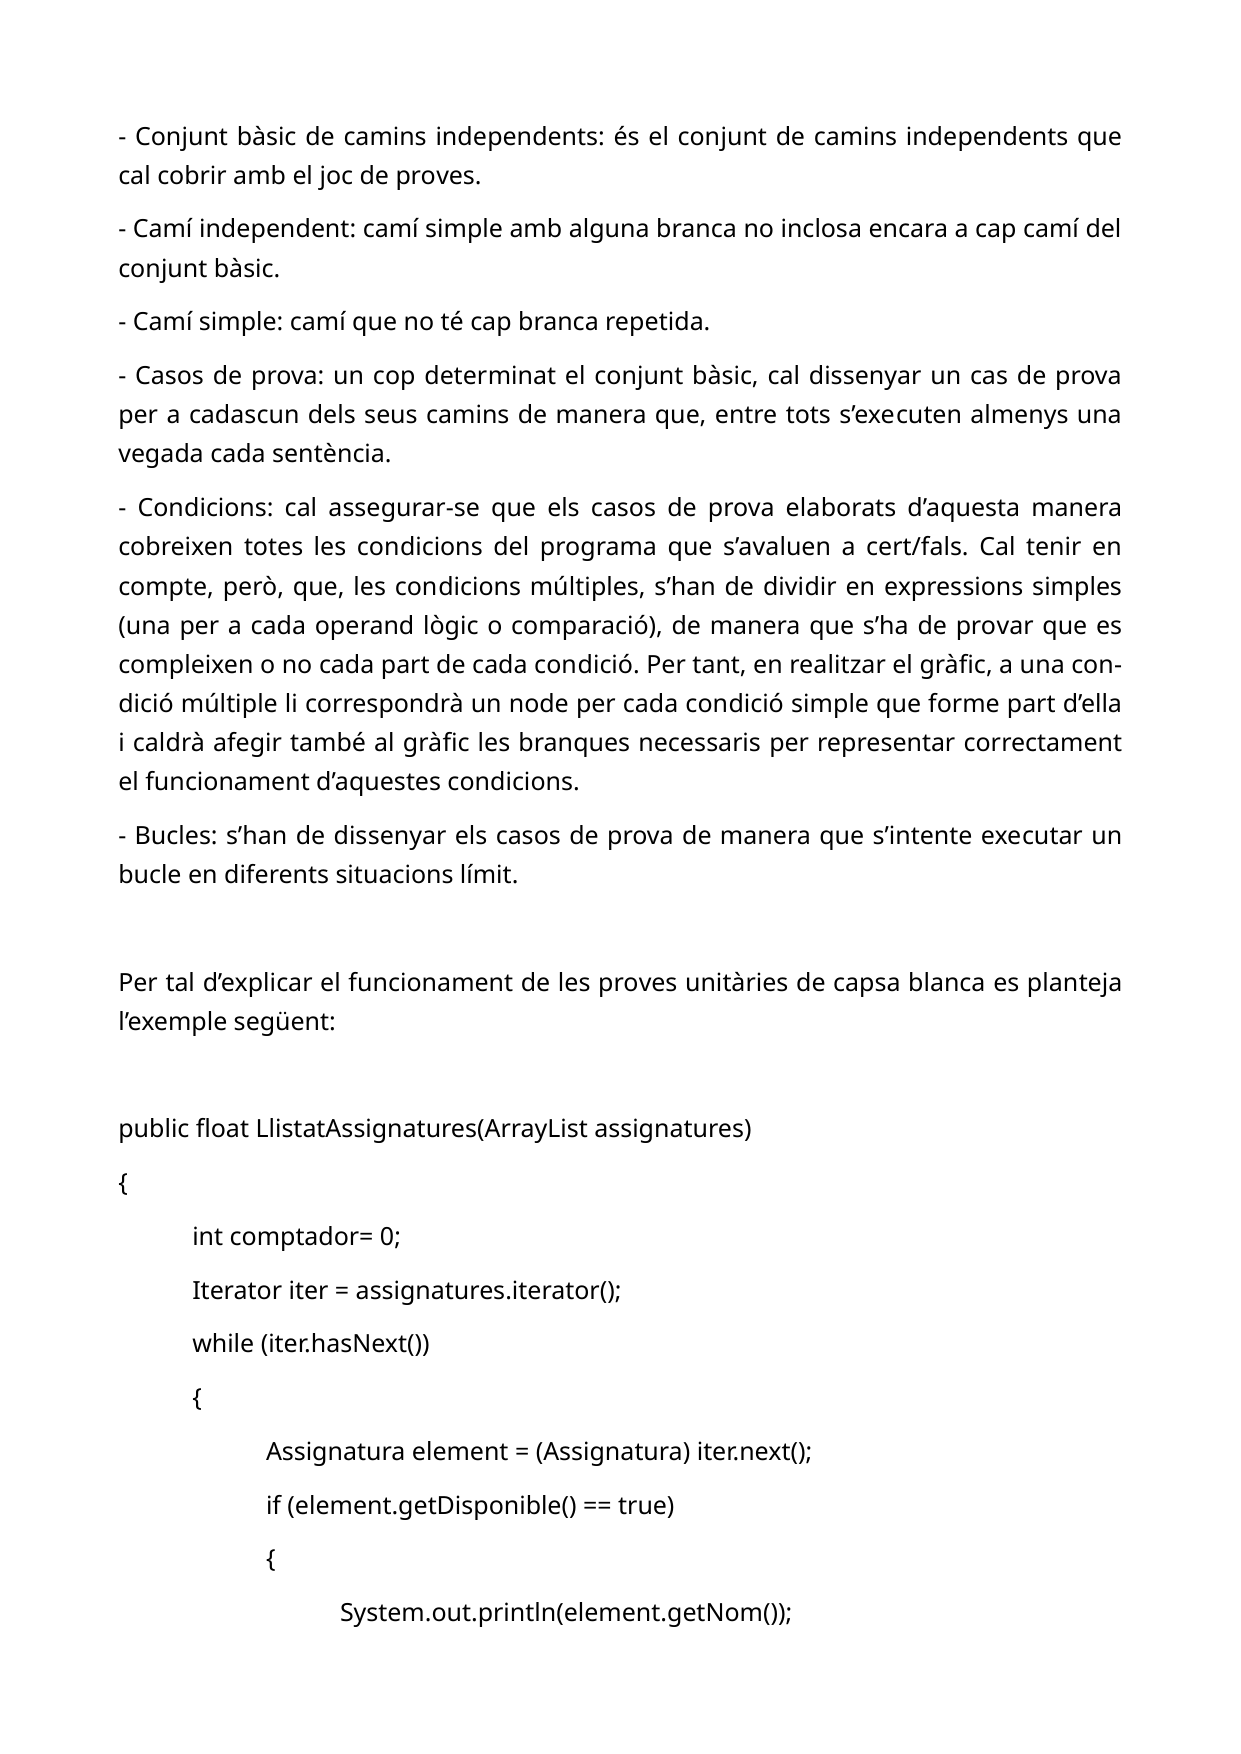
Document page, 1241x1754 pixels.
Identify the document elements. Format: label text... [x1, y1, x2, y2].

text public float LlistatAssignatures(ArrayList assignatures) [118, 1111, 1122, 1145]
text Iterator iter = assignatures.iterator(); [118, 1272, 1122, 1306]
text Per tal d’expli­car el fun­ci­o­na­ment de les pro­ves uni­tà­ries de capsa blanca es plan­teja l’exem­ple següent: [118, 964, 1122, 1038]
text System.out.println(element.getNom()); [118, 1595, 1122, 1629]
text while (iter.hasNext()) [118, 1326, 1122, 1360]
text { [118, 1541, 1122, 1575]
text - Con­di­ci­ons: cal asse­gu­rar-se que els casos de prova ela­bo­rats d’aquesta manera cobreixen totes les con­di­ci­ons del pro­grama que s’ava­luen a cert/fals. Cal tenir en compte, però, que, les con­di­ci­ons múl­ti­ples, s’han de divi­dir en expres­si­ons sim­ples (una per a cada ope­rand lògic o com­pa­ra­ció), de manera que s’ha de pro­var que es com­pleixen o no cada part de cada con­di­ció. Per tant, en rea­lit­zar el grà­fic, a una con­di­ció múl­ti­ple li cor­res­pon­drà un node per cada con­di­ció sim­ple que forme part d’ella i cal­drà afe­gir també al grà­fic les bran­ques neces­sa­ris per repre­sen­tar cor­rec­ta­ment el fun­ci­o­na­ment d’aques­tes con­di­ci­ons. [118, 490, 1122, 798]
text - Bucles: s’han de dis­se­nyar els casos de prova de manera que s’intente exe­cu­tar un bucle en dife­rents situ­a­ci­ons límit. [118, 818, 1122, 891]
text if (element.getDisponible() == true) [118, 1487, 1122, 1521]
text - Casos de prova: un cop deter­mi­nat el con­junt bàsic, cal dis­se­nyar un cas de prova per a cadas­cun dels seus camins de manera que, entre tots s’exe­cuten almenys una vegada cada sen­tèn­cia. [118, 358, 1122, 470]
text { [118, 1380, 1122, 1414]
text { [118, 1165, 1122, 1199]
text - Camí sim­ple: camí que no té cap branca repe­tida. [118, 304, 1122, 338]
text - Con­junt bàsic de camins inde­pen­dents: és el con­junt de camins inde­pen­dents que cal cobrir amb el joc de pro­ves. [118, 118, 1122, 191]
text Assignatura element = (Assignatura) iter.next(); [118, 1433, 1122, 1468]
text int comptador= 0; [118, 1218, 1122, 1253]
text - Camí inde­pen­dent: camí sim­ple amb alguna branca no inclosa encara a cap camí del con­junt bàsic. [118, 211, 1122, 284]
